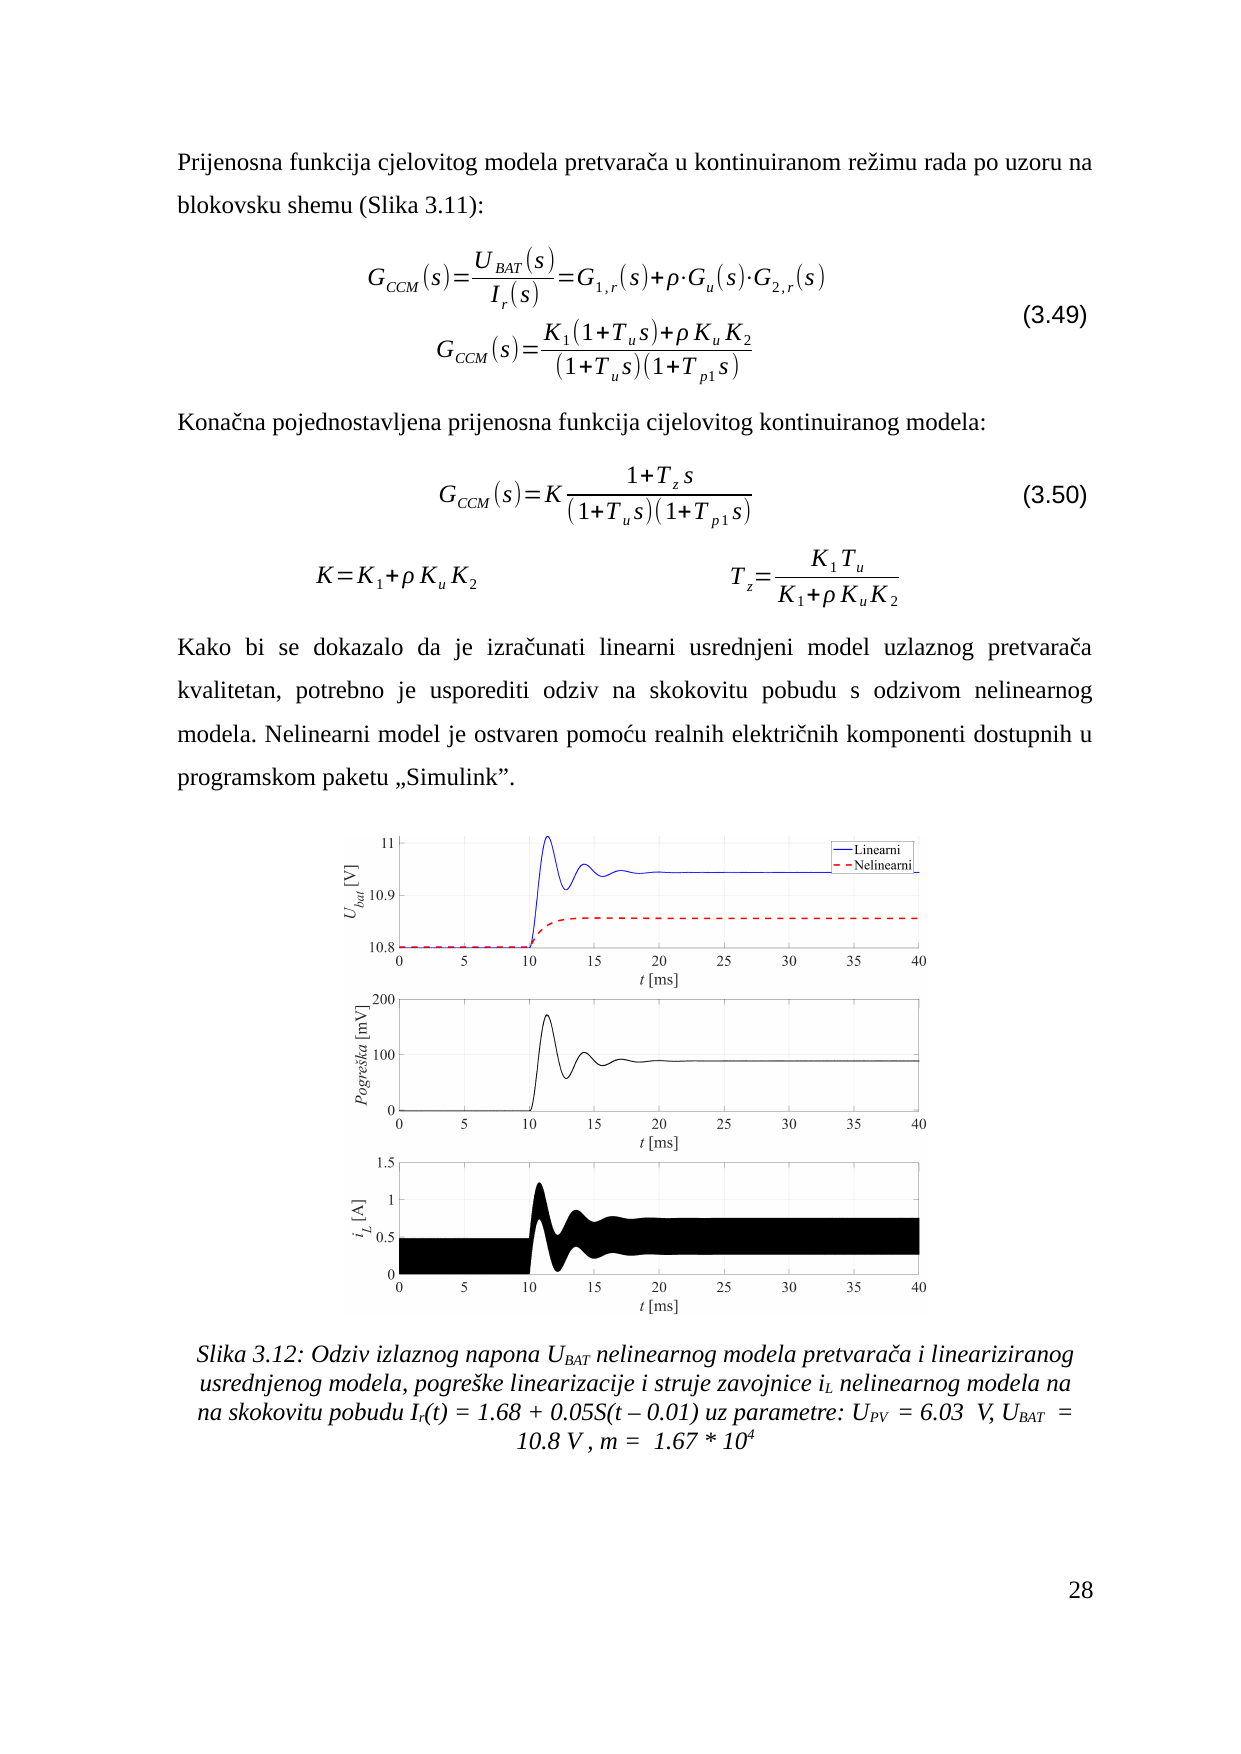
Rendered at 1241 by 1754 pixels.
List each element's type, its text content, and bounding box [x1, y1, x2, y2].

table_cell [177, 539, 614, 621]
table_header (3.49) [1015, 239, 1093, 394]
text Slika 3.12: Odziv izlaznog napona UBAT nelinearnog modela pretvarača i lineariziranog usrednjenog modela, pogreške linearizacije i struje zavojnice iL nelinearnog modela na na skokovitu pobudu Ir(t) = 1.68 + 0.05S(t – 0.01) uz parametre: UPV = 6.03 V, UBAT = 10.8 V , m = 1.67 * 104 [195, 1339, 1075, 1454]
table_header (3.50) [1015, 456, 1093, 538]
text Prijenosna funkcija cjelovitog modela pretvarača u kontinuiranom režimu rada po uzoru na blokovsku shemu (Slika 3.11): [177, 147, 1093, 219]
table_header [177, 239, 1015, 394]
text Kako bi se dokazalo da je izračunati linearni usrednjeni model uzlaznog pretvarača kvalitetan, potrebno je usporediti odziv na skokovitu pobudu s odzivom nelinearnog modela. Nelinearni model je ostvaren pomoću realnih električnih komponenti dostupnih u programskom paketu „Simulink”. [177, 632, 1093, 791]
picture [343, 835, 927, 1315]
table_cell [615, 539, 1015, 621]
table_cell [1015, 539, 1093, 621]
text Konačna pojednostavljena prijenosna funkcija cijelovitog kontinuiranog modela: [177, 407, 1093, 435]
table_header [177, 456, 1015, 538]
